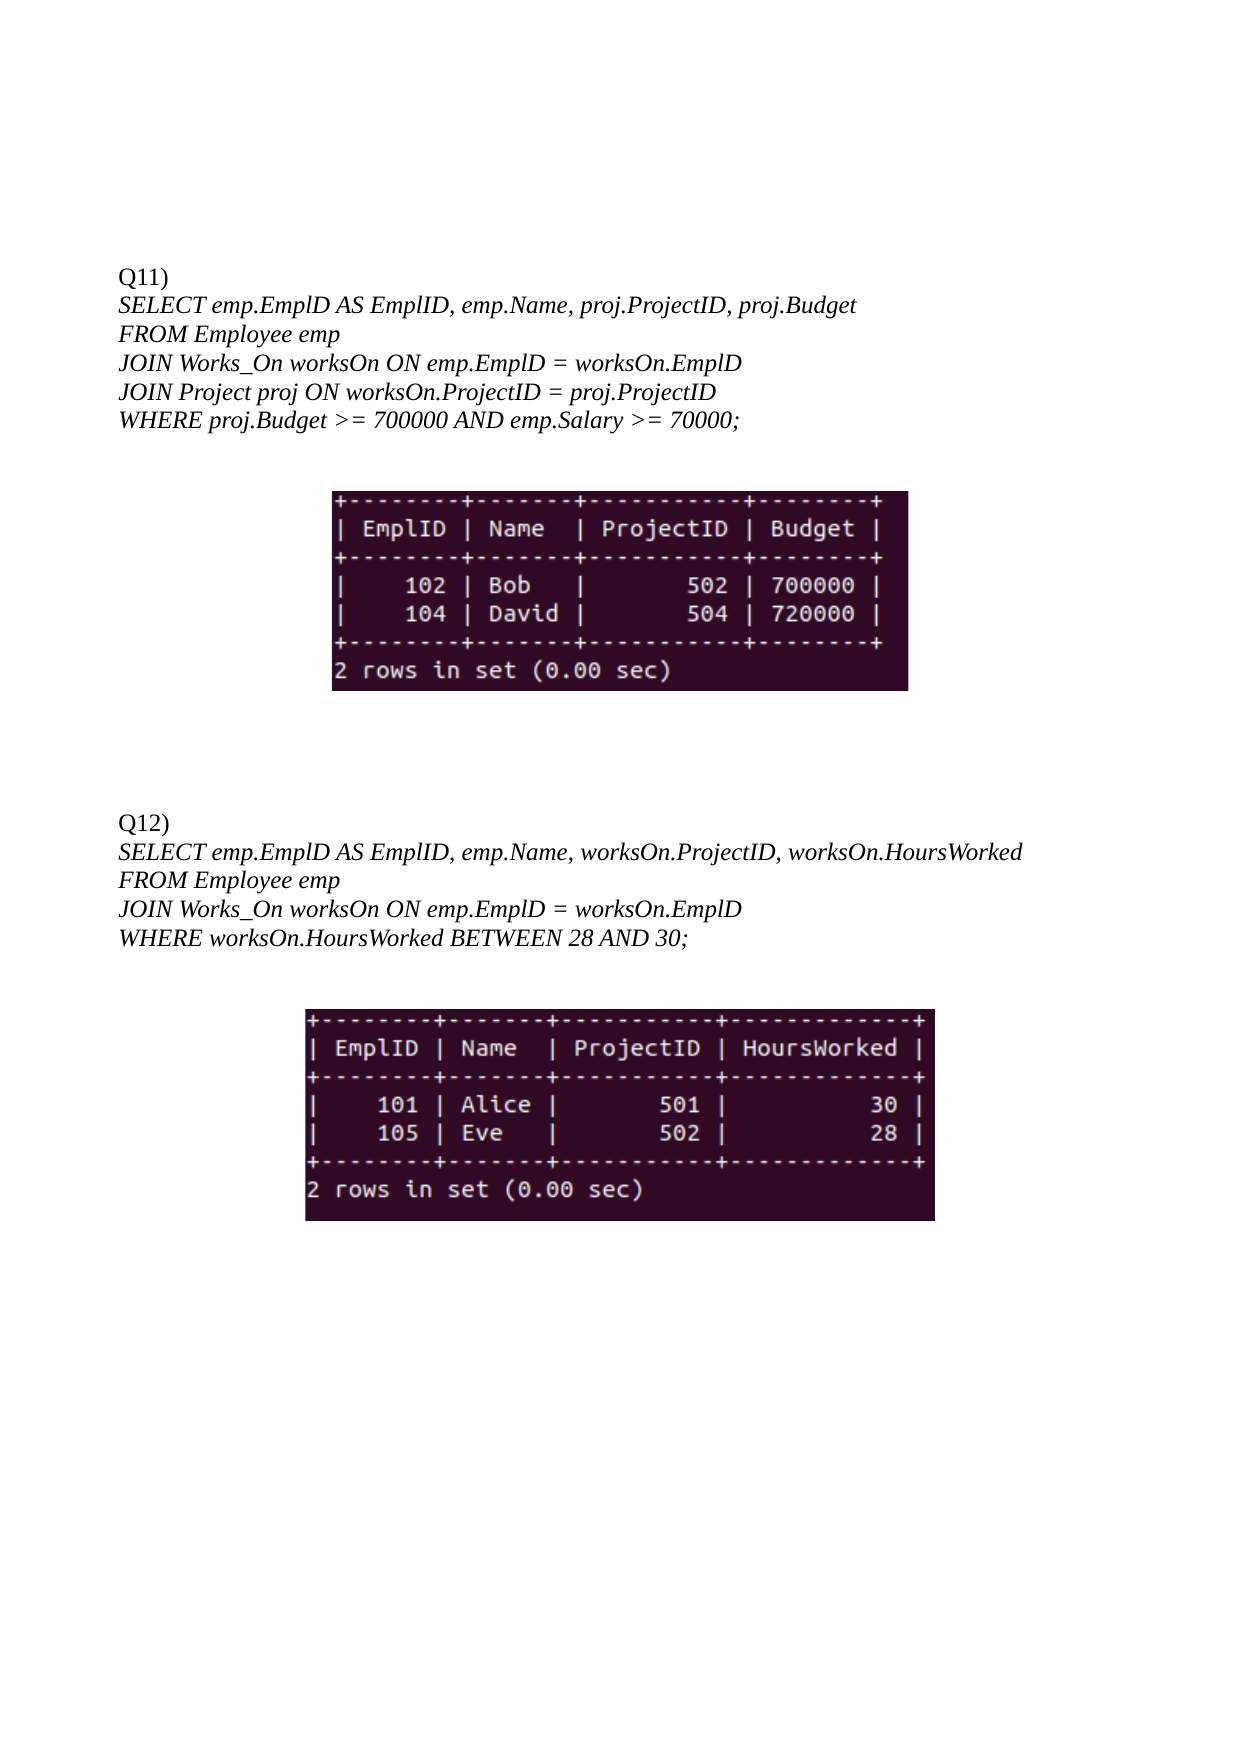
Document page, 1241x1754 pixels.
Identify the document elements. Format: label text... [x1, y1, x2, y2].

text WHERE worksOn.HoursWorked BETWEEN 28 AND 30; [118, 923, 1122, 952]
text FROM Employee emp [118, 319, 1122, 348]
text SELECT emp.EmplD AS EmplID, emp.Name, worksOn.ProjectID, worksOn.HoursWorked [118, 837, 1122, 866]
picture [331, 491, 909, 691]
text JOIN Works_On worksOn ON emp.EmplD = worksOn.EmplD [118, 894, 1122, 923]
text SELECT emp.EmplD AS EmplID, emp.Name, proj.ProjectID, proj.Budget [118, 291, 1122, 319]
text FROM Employee emp [118, 866, 1122, 894]
text Q11) [118, 262, 1122, 291]
text Q12) [118, 808, 1122, 837]
text JOIN Project proj ON worksOn.ProjectID = proj.ProjectID [118, 377, 1122, 406]
text JOIN Works_On worksOn ON emp.EmplD = worksOn.EmplD [118, 348, 1122, 377]
text WHERE proj.Budget >= 700000 AND emp.Salary >= 70000; [118, 406, 1122, 434]
picture [305, 1009, 935, 1221]
